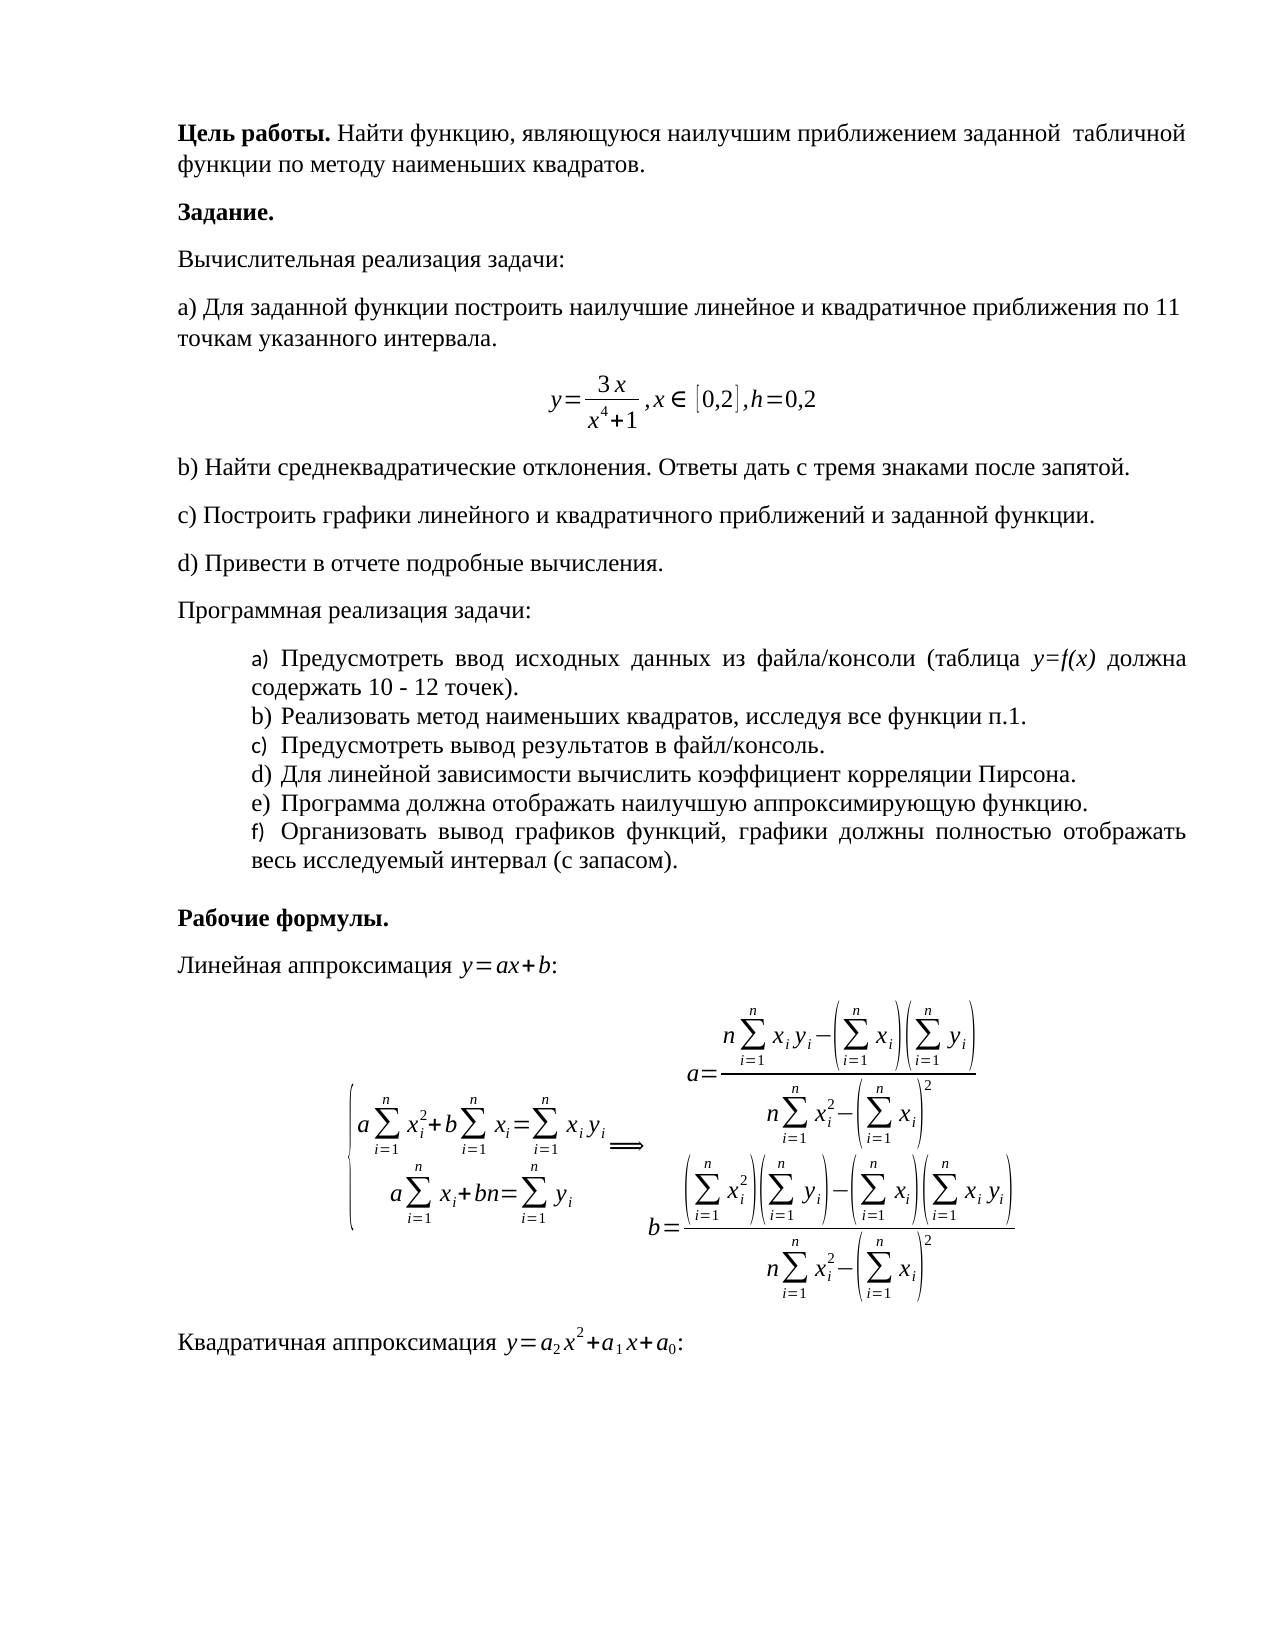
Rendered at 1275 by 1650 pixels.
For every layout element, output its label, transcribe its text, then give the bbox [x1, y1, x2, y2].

list Организовать вывод графиков функций, графики должны полностью отображать весь исследуемый интервал (с запасом). [251, 816, 1186, 874]
text b) Найти среднеквадратические отклонения. Ответы дать с тремя знаками после запятой. [177, 452, 1186, 481]
list Реализовать метод наименьших квадратов, исследуя все функции п.1. [251, 701, 1186, 730]
text Программная реализация задачи: [177, 596, 1186, 624]
text Рабочие формулы. [177, 903, 1186, 932]
list Для линейной зависимости вычислить коэффициент корреляции Пирсона. [251, 759, 1186, 788]
text а) Для заданной функции построить наилучшие линейное и квадратичное приближения по 11 точкам указанного интервала. [177, 292, 1186, 352]
text Квадратичная аппроксимация : [177, 1323, 1186, 1358]
text c) Построить графики линейного и квадратичного приближений и заданной функции. [177, 500, 1186, 529]
list Предусмотреть ввод исходных данных из файла/консоли (таблица y=f(x) должна содержать 10 - 12 точек). [251, 643, 1186, 701]
text Линейная аппроксимация : [177, 951, 1186, 979]
text Вычислительная реализация задачи: [177, 244, 1186, 273]
text Цель работы. Найти функцию, являющуюся наилучшим приближением заданной табличной функции по методу наименьших квадратов. [177, 118, 1186, 178]
list Предусмотреть вывод результатов в файл/консоль. [251, 730, 1186, 759]
text d) Привести в отчете подробные вычисления. [177, 548, 1186, 577]
text Задание. [177, 197, 1186, 226]
list Программа должна отображать наилучшую аппроксимирующую функцию. [251, 788, 1186, 816]
